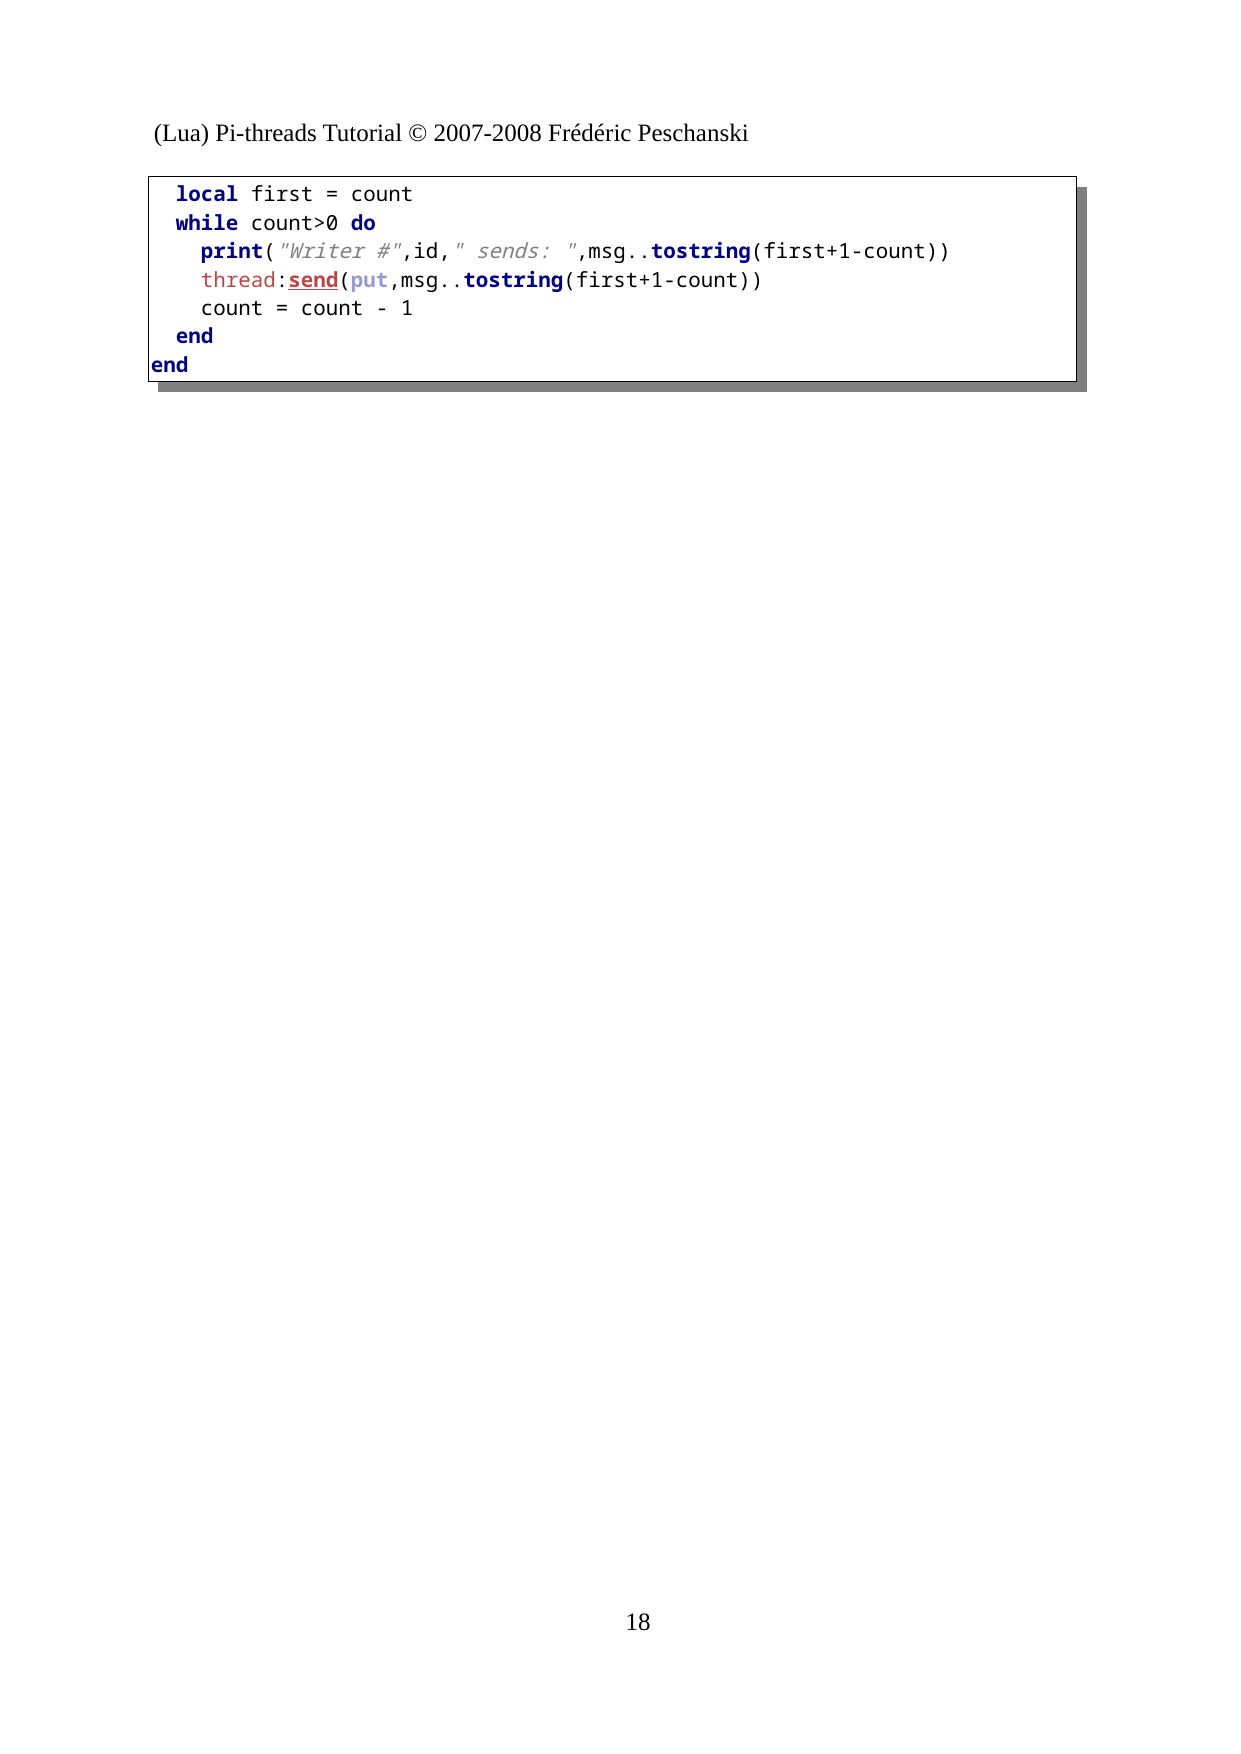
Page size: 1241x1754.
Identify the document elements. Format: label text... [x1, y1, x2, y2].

text while count>0 do [149, 205, 1076, 233]
text thread:send(put,msg..tostring(first+1-count)) [149, 262, 1076, 290]
text local first = count [149, 177, 1076, 205]
text end [149, 318, 1076, 347]
text count = count - 1 [149, 290, 1076, 318]
text print("Writer #",id," sends: ",msg..tostring(first+1-count)) [149, 233, 1076, 262]
text end [149, 347, 1076, 381]
